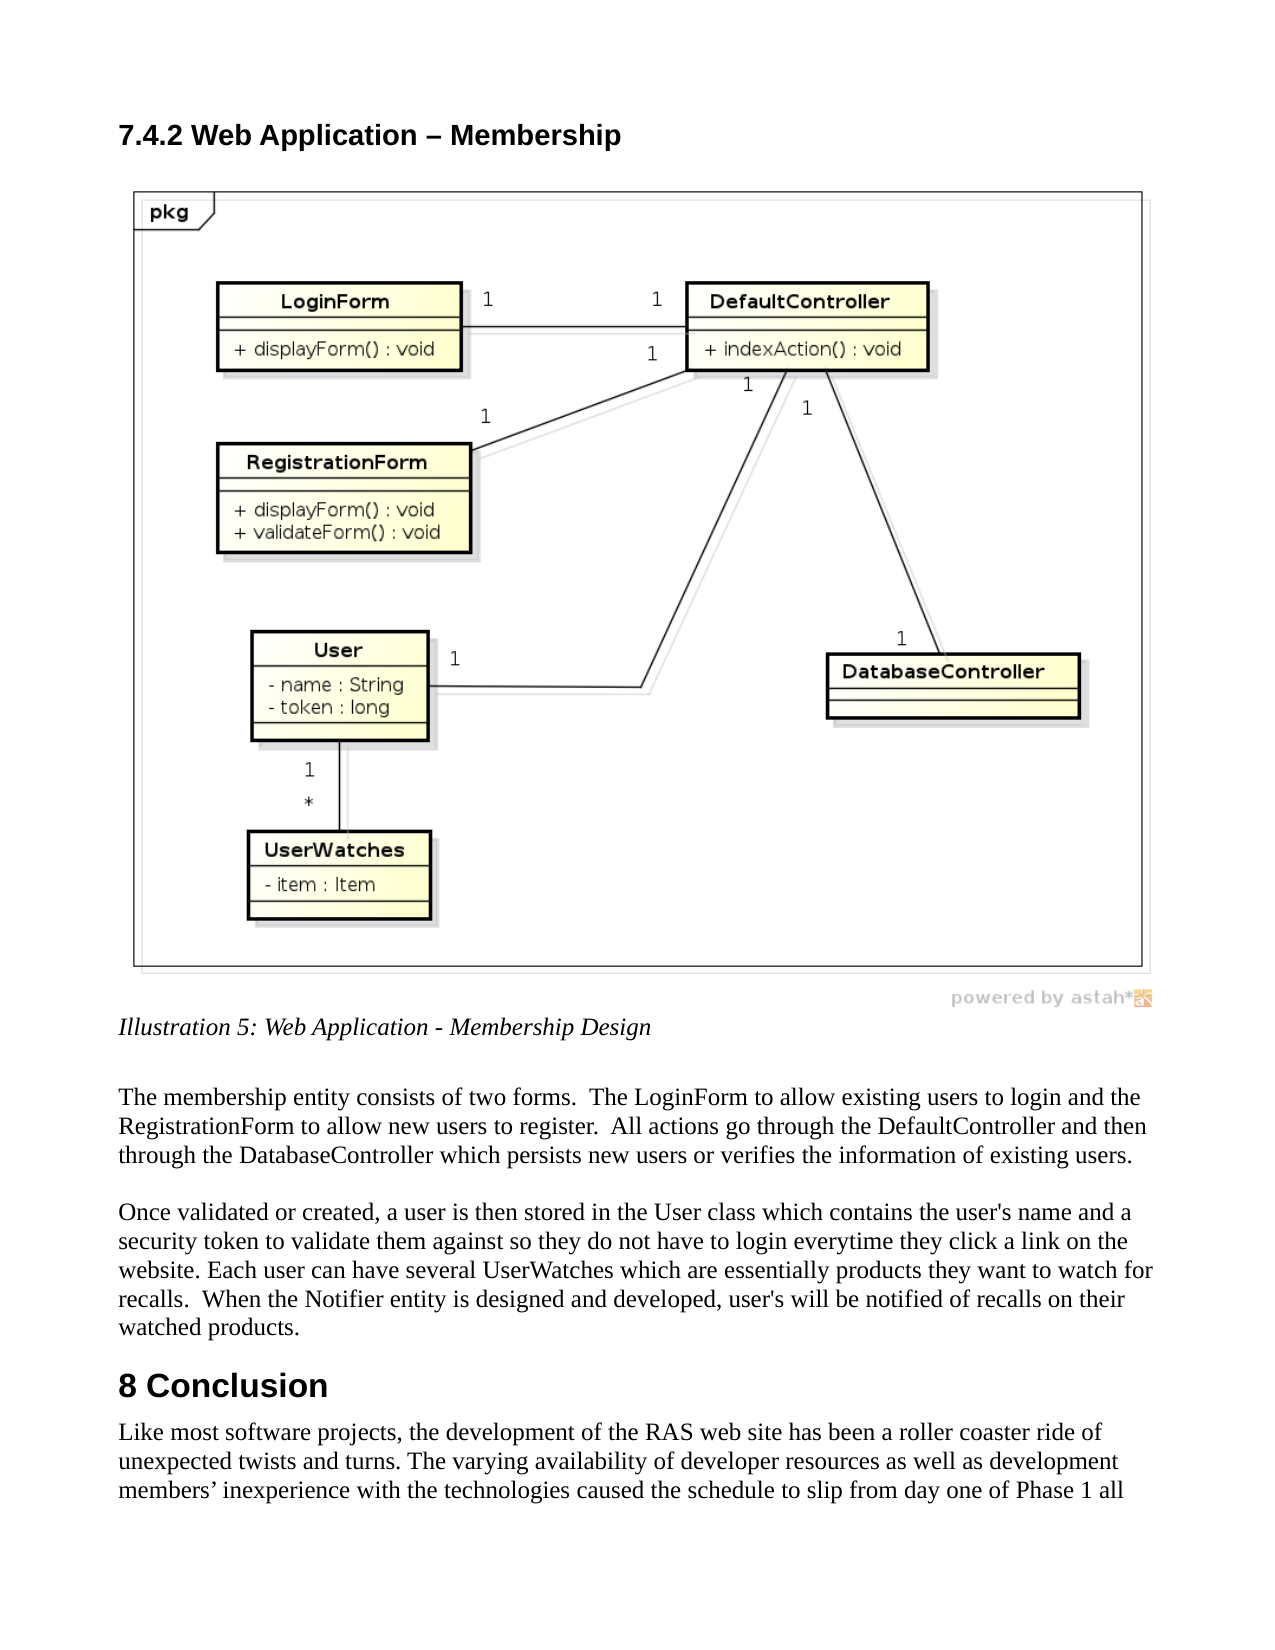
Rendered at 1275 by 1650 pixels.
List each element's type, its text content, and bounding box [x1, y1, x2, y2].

picture [118, 176, 1158, 1013]
text Illustration 5: Web Application - Membership Design [118, 1013, 1157, 1041]
subtitle 7.4.2 Web Application – Membership [118, 118, 1157, 152]
subtitle 8 Conclusion [118, 1366, 1157, 1405]
text The membership entity consists of two forms. The LoginForm to allow existing users to login and the RegistrationForm to allow new users to register. All actions go through the DefaultController and then through the DatabaseController which persists new users or verifies the information of existing users. [118, 1082, 1157, 1169]
text Once validated or created, a user is then stored in the User class which contains the user's name and a security token to validate them against so they do not have to login everytime they click a link on the website. Each user can have several UserWatches which are essentially products they want to watch for recalls. When the Notifier entity is designed and developed, user's will be notified of recalls on their watched products. [118, 1197, 1157, 1341]
text Like most software projects, the development of the RAS web site has been a roller coaster ride of unexpected twists and turns. The varying availability of developer resources as well as development members’ inexperience with the technologies caused the schedule to slip from day one of Phase 1 all [118, 1417, 1157, 1504]
